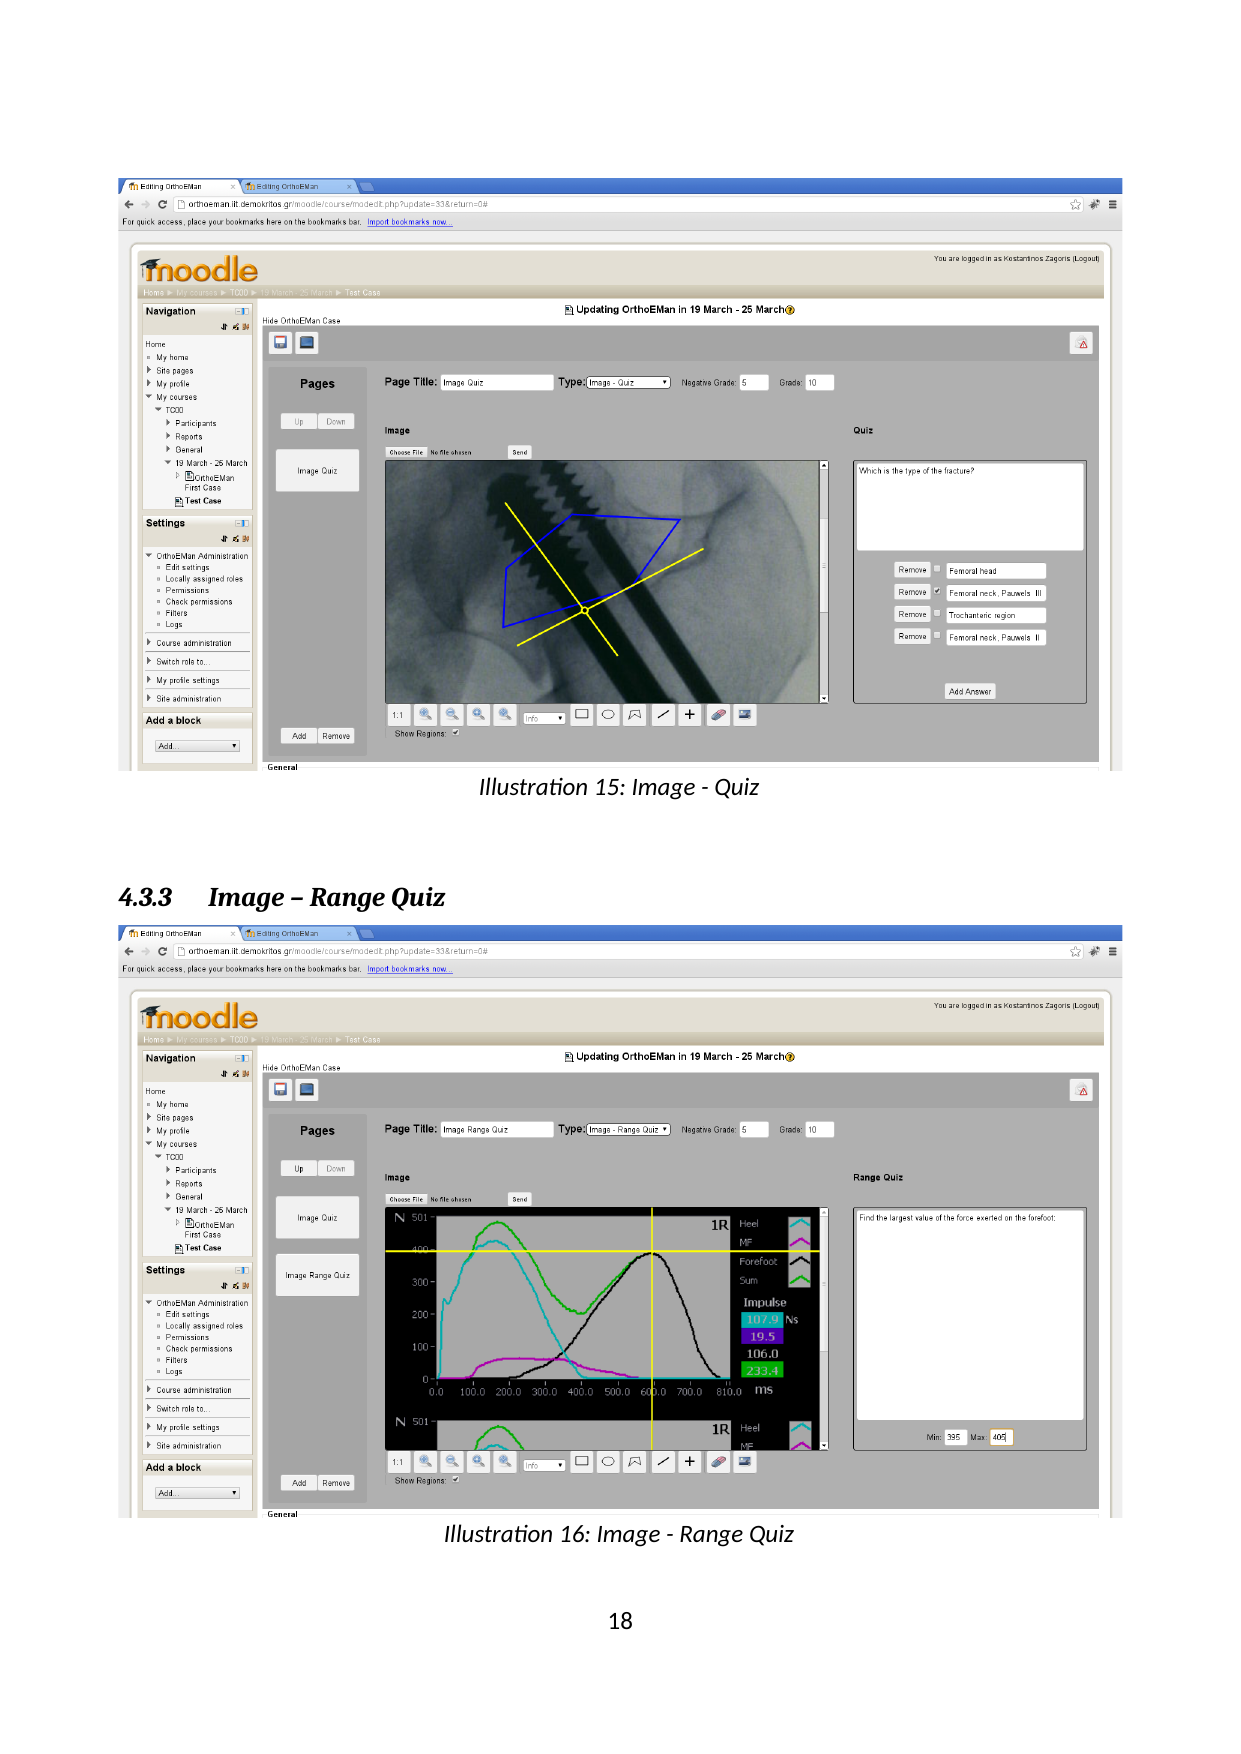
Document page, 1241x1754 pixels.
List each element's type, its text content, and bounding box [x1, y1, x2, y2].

picture [118, 925, 1123, 1518]
subtitle Image – Range Quiz [118, 882, 1122, 913]
text Illustration 15: Image - Quiz [118, 771, 1122, 801]
text Illustration 16: Image - Range Quiz [118, 1518, 1122, 1548]
picture [118, 178, 1123, 771]
